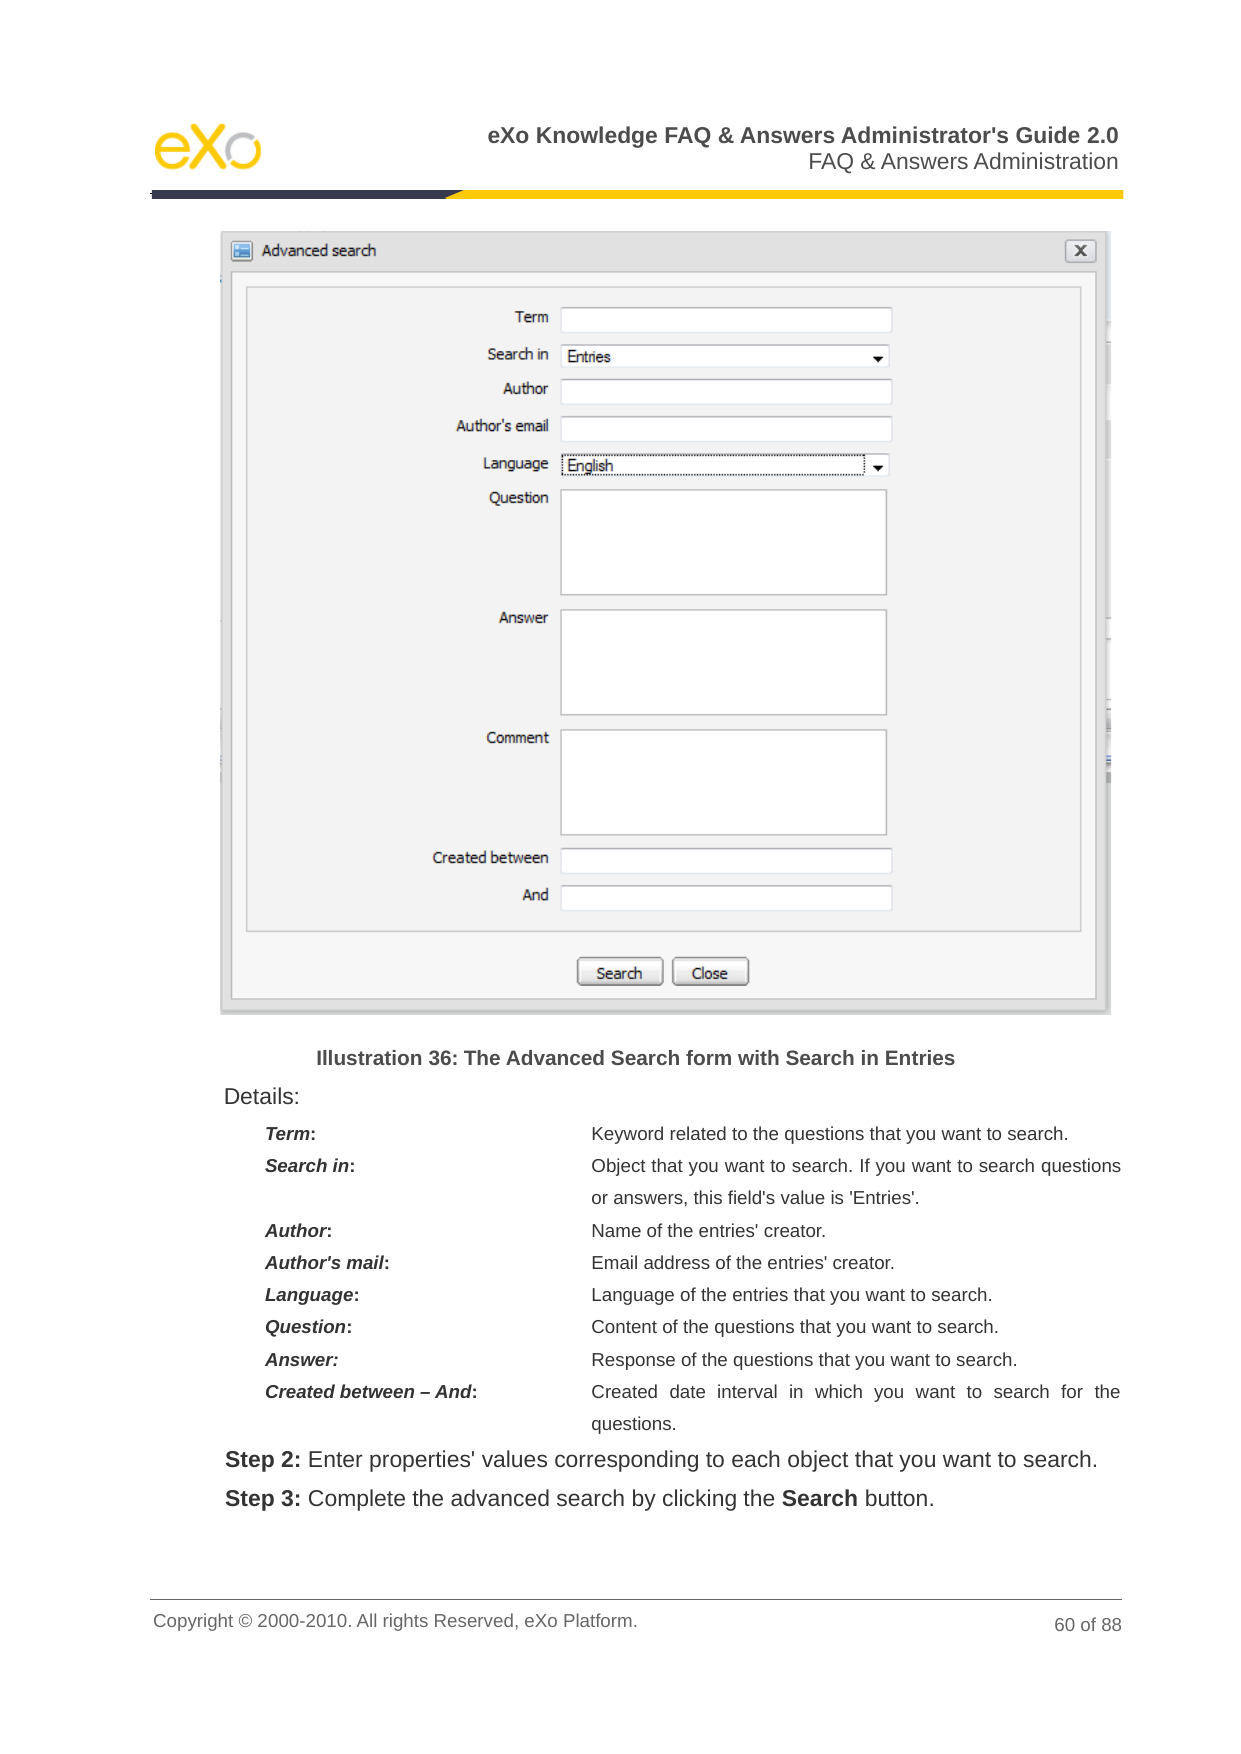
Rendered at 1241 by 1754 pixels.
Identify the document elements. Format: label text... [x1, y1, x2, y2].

text Search in: Object that you want to search. If you want to search questions or answers, this field's value is 'Entries'. [265, 1155, 1122, 1209]
text Details: [190, 223, 1122, 1109]
list Step 2: Enter properties' values corresponding to each object that you want to search. [187, 1446, 1122, 1472]
text Illustration 36: The Advanced Search form with Search in Entries [190, 298, 1081, 1070]
text Language: Language of the entries that you want to search. [265, 1284, 1122, 1306]
list Step 3: Complete the advanced search by clicking the Search button. [187, 1485, 1122, 1511]
text Author's mail: Email address of the entries' creator. [265, 1252, 1122, 1273]
picture [155, 123, 262, 170]
text Created between – And: Created date interval in which you want to search for the questions. [265, 1381, 1122, 1435]
text Answer: Response of the questions that you want to search. [265, 1349, 1122, 1370]
text Author: Name of the entries' creator. [265, 1219, 1122, 1241]
picture [220, 231, 1112, 1015]
picture [151, 190, 1124, 199]
text Term: Keyword related to the questions that you want to search. [265, 1123, 1122, 1144]
text Question: Content of the questions that you want to search. [265, 1316, 1122, 1338]
